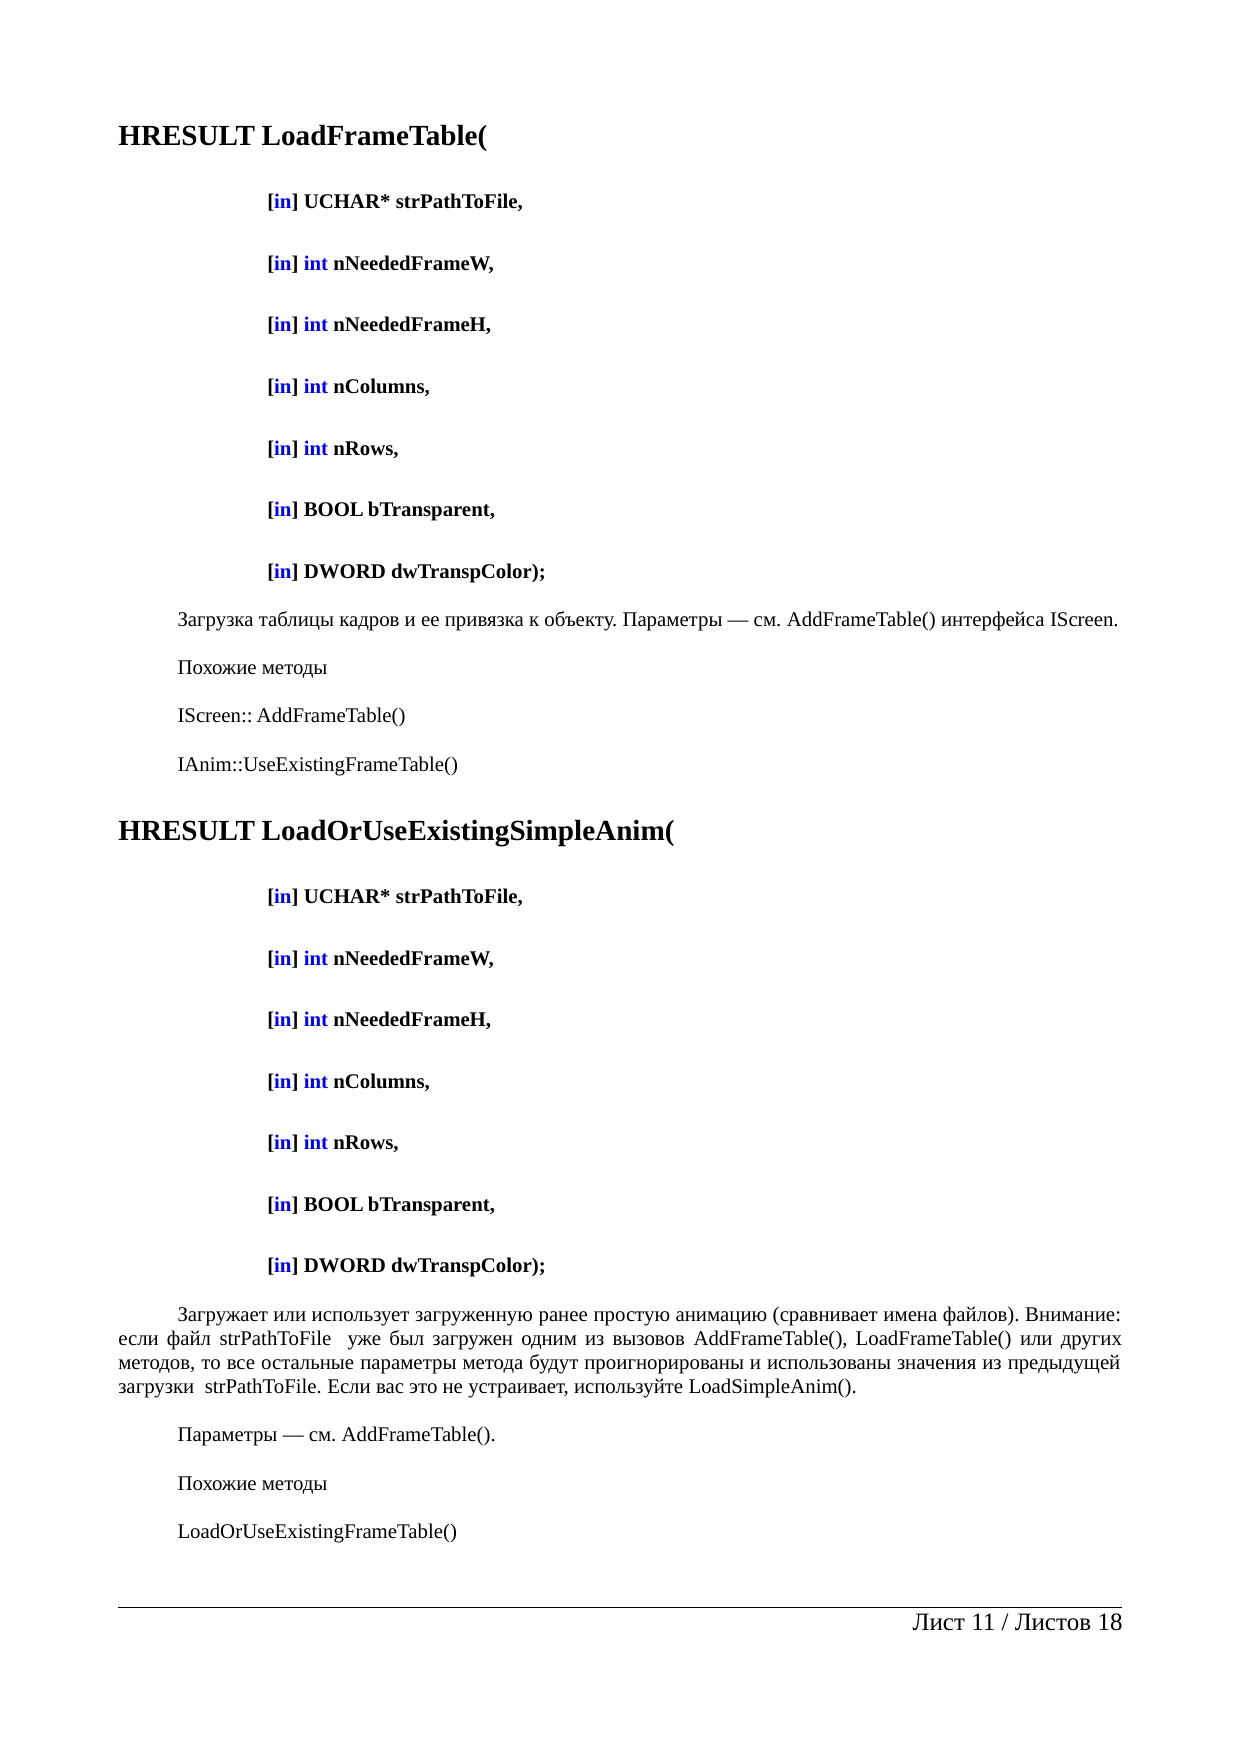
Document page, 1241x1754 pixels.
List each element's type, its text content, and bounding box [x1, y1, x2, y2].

subtitle [in] BOOL bTransparent, [118, 1192, 1122, 1216]
text Параметры — см. AddFrameTable(). [118, 1422, 1122, 1446]
subtitle [in] DWORD dwTranspColor); [118, 558, 1122, 583]
text IAnim::UseExistingFrameTable() [118, 752, 1122, 776]
subtitle [in] int nRows, [118, 1130, 1122, 1154]
text Похожие методы [118, 655, 1122, 679]
subtitle [in] DWORD dwTranspColor); [118, 1253, 1122, 1277]
text LoadOrUseExistingFrameTable() [118, 1519, 1122, 1543]
subtitle [in] int nNeededFrameW, [118, 946, 1122, 970]
subtitle [in] int nRows, [118, 435, 1122, 459]
subtitle [in] int nNeededFrameH, [118, 312, 1122, 336]
subtitle [in] int nNeededFrameW, [118, 251, 1122, 275]
subtitle [in] int nColumns, [118, 374, 1122, 398]
text IScreen:: AddFrameTable() [118, 703, 1122, 727]
subtitle [in] int nNeededFrameH, [118, 1007, 1122, 1031]
text Загружает или использует загруженную ранее простую анимацию (сравнивает имена файлов). Внимание: если файл strPathToFile уже был загружен одним из вызовов AddFrameTable(), LoadFrameTable() или других методов, то все остальные параметры метода будут проигнорированы и использованы значения из предыдущей загрузки strPathToFile. Если вас это не устраивает, используйте LoadSimpleAnim(). [118, 1302, 1122, 1398]
subtitle [in] int nColumns, [118, 1069, 1122, 1093]
subtitle [in] UCHAR* strPathToFile, [118, 189, 1122, 213]
text Загрузка таблицы кадров и ее привязка к объекту. Параметры — см. AddFrameTable() интерфейса IScreen. [118, 607, 1122, 631]
subtitle [in] UCHAR* strPathToFile, [118, 884, 1122, 908]
subtitle HRESULT LoadOrUseExistingSimpleAnim( [118, 813, 1122, 847]
text Похожие методы [118, 1470, 1122, 1494]
subtitle [in] BOOL bTransparent, [118, 497, 1122, 521]
subtitle HRESULT LoadFrameTable( [118, 118, 1122, 152]
